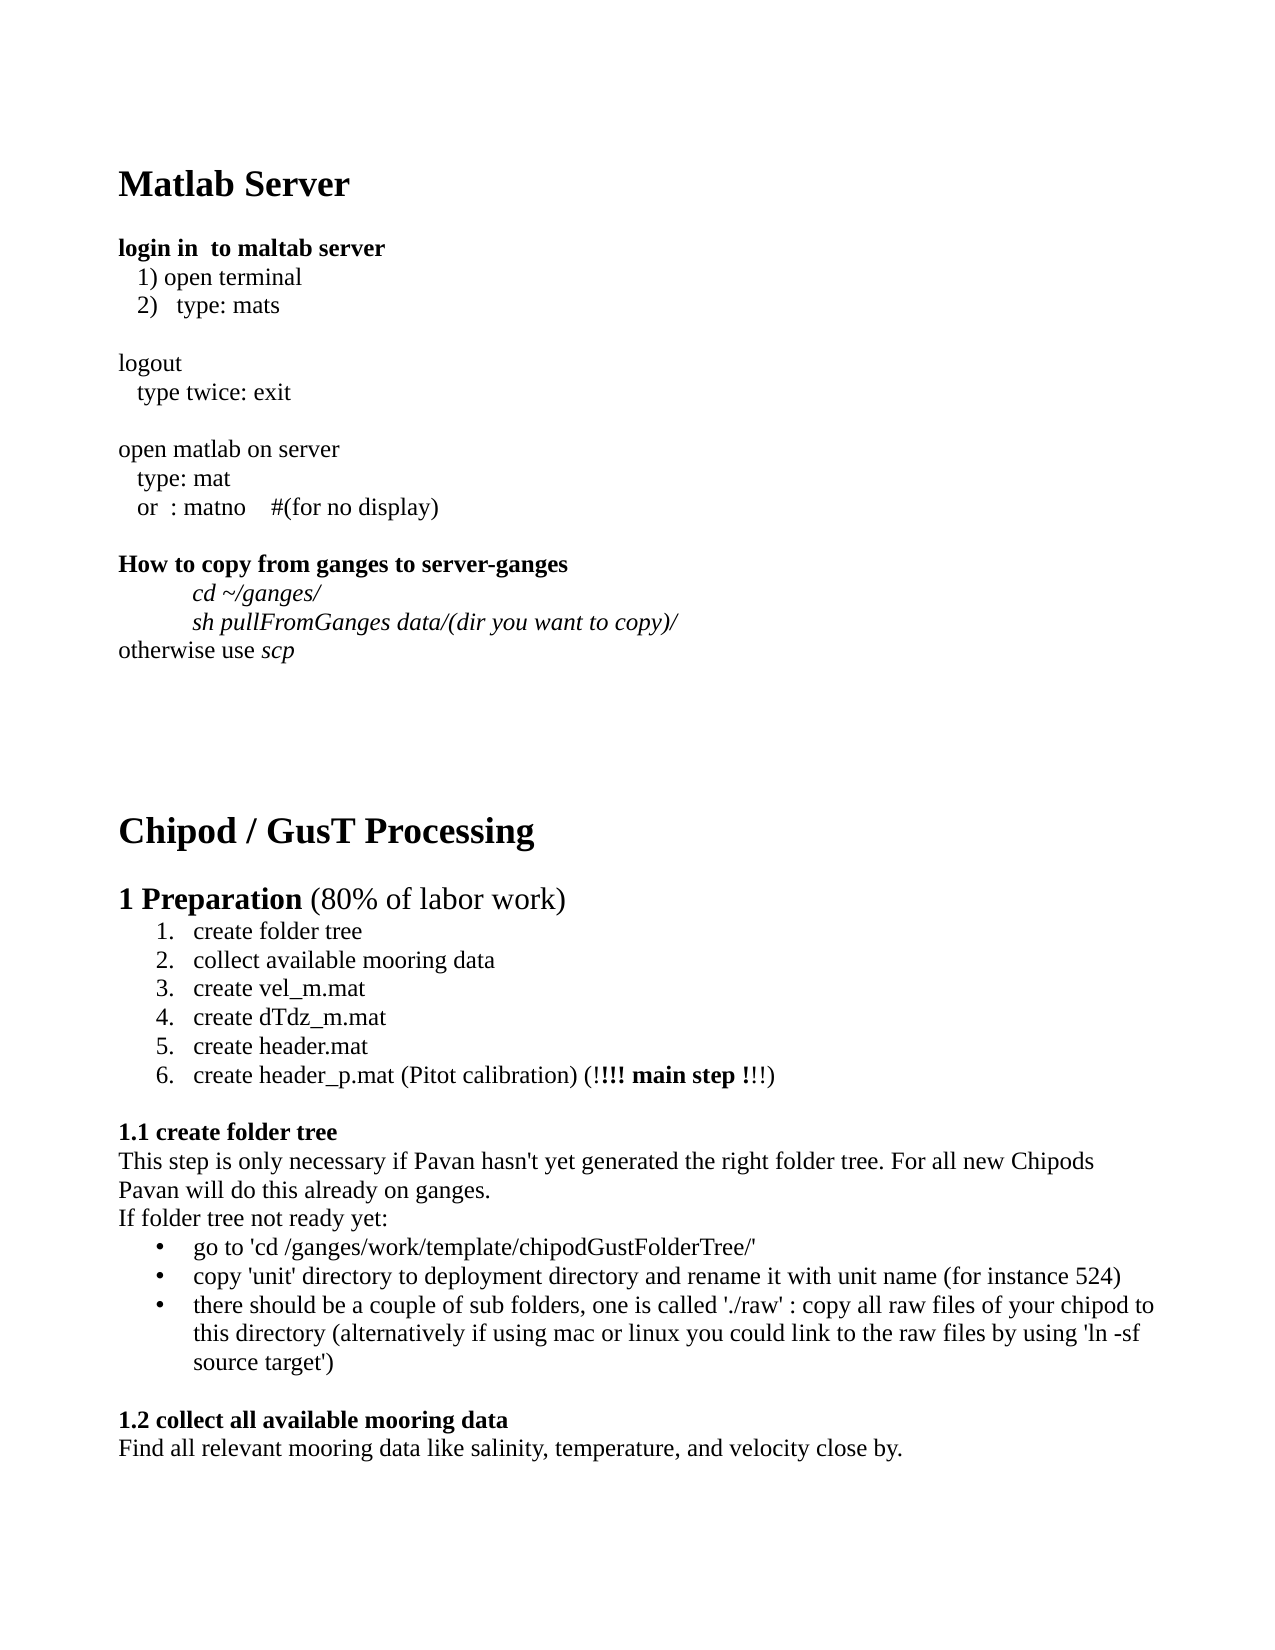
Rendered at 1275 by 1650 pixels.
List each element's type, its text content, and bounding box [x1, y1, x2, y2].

text 1.1 create folder tree [118, 1117, 1157, 1146]
text 1) open terminal [118, 262, 1157, 291]
list create folder tree [156, 916, 1157, 945]
text 1.2 collect all available mooring data [118, 1405, 1157, 1433]
text If folder tree not ready yet: [118, 1203, 1157, 1232]
text Find all relevant mooring data like salinity, temperature, and velocity close by. [118, 1433, 1157, 1462]
list collect available mooring data [156, 945, 1157, 973]
text open matlab on server [118, 434, 1157, 463]
list create vel_m.mat [156, 973, 1157, 1002]
text login in to maltab server [118, 233, 1157, 262]
list create header.mat [156, 1031, 1157, 1060]
list create header_p.mat (Pitot calibration) (!!!! main step !!!) [156, 1060, 1157, 1088]
text cd ~/ganges/ [118, 578, 1157, 607]
text type twice: exit [118, 377, 1157, 406]
text Pavan will do this already on ganges. [118, 1175, 1157, 1203]
text Matlab Server [118, 161, 1157, 204]
text How to copy from ganges to server-ganges [118, 549, 1157, 578]
text Chipod / GusT Processing [118, 808, 1157, 851]
list copy 'unit' directory to deployment directory and rename it with unit name (for instance 524) [156, 1261, 1157, 1290]
list there should be a couple of sub folders, one is called './raw' : copy all raw files of your chipod to this directory (alternatively if using mac or linux you could link to the raw files by using 'ln -sf source target') [156, 1290, 1157, 1376]
text type: mat [118, 463, 1157, 492]
text 1 Preparation (80% of labor work) [118, 880, 1157, 916]
text This step is only necessary if Pavan hasn't yet generated the right folder tree. For all new Chipods [118, 1146, 1157, 1175]
text 2) type: mats [118, 291, 1157, 319]
text or : matno #(for no display) [118, 492, 1157, 521]
text sh pullFromGanges data/(dir you want to copy)/ [118, 607, 1157, 636]
text otherwise use scp [118, 636, 1157, 664]
list create dTdz_m.mat [156, 1002, 1157, 1031]
list go to 'cd /ganges/work/template/chipodGustFolderTree/' [156, 1232, 1157, 1261]
text logout [118, 348, 1157, 377]
